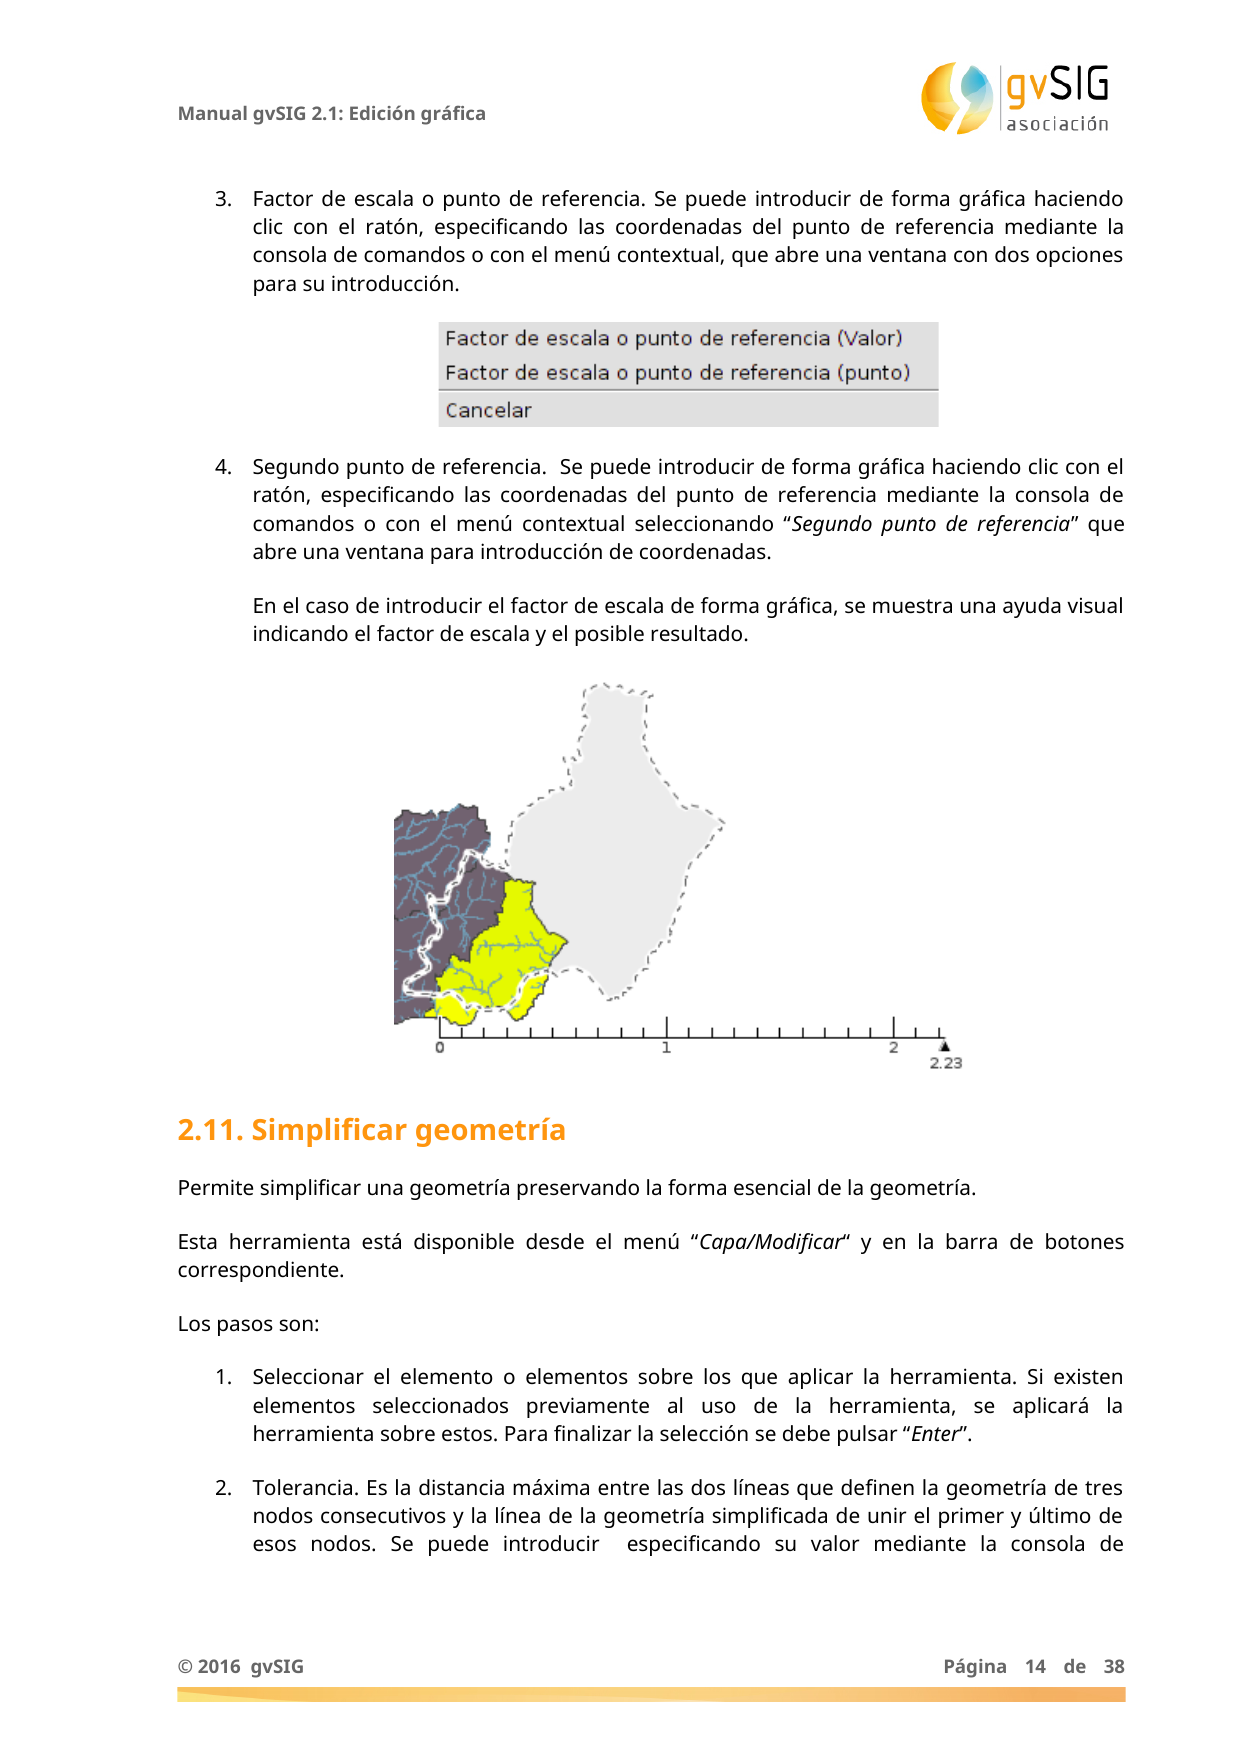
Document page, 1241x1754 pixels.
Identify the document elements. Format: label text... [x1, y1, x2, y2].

text Los pasos son: [177, 1309, 1125, 1337]
list Seleccionar el elemento o elementos sobre los que aplicar la herramienta. Si existen elementos seleccionados previamente al uso de la herramienta, se aplicará la herramienta sobre estos. Para finalizar la selección se debe pulsar “Enter”. [215, 1362, 1125, 1448]
picture [177, 1687, 1126, 1702]
list Tolerancia. Es la distancia máxima entre las dos líneas que definen la geometría de tres nodos consecutivos y la línea de la geometría simplificada de unir el primer y último de esos nodos. Se puede introducir especificando su valor mediante la consola de [215, 1473, 1125, 1558]
picture [438, 322, 939, 427]
list Segundo punto de referencia. Se puede introducir de forma gráfica haciendo clic con el ratón, especificando las coordenadas del punto de referencia mediante la consola de comandos o con el menú contextual seleccionando “Segundo punto de referencia” que abre una ventana para introducción de coordenadas. [215, 452, 1125, 566]
picture [394, 672, 984, 1086]
list En el caso de introducir el factor de escala de forma gráfica, se muestra una ayuda visual indicando el factor de escala y el posible resultado. [215, 591, 1125, 648]
picture [902, 47, 1122, 148]
subtitle 2.11. Simplificar geometría [177, 1109, 1125, 1148]
text Esta herramienta está disponible desde el menú “Capa/Modificar“ y en la barra de botones correspondiente. [177, 1227, 1125, 1284]
text Permite simplificar una geometría preservando la forma esencial de la geometría. [177, 1173, 1125, 1202]
list Factor de escala o punto de referencia. Se puede introducir de forma gráfica haciendo clic con el ratón, especificando las coordenadas del punto de referencia mediante la consola de comandos o con el menú contextual, que abre una ventana con dos opciones para su introducción. [215, 184, 1125, 297]
